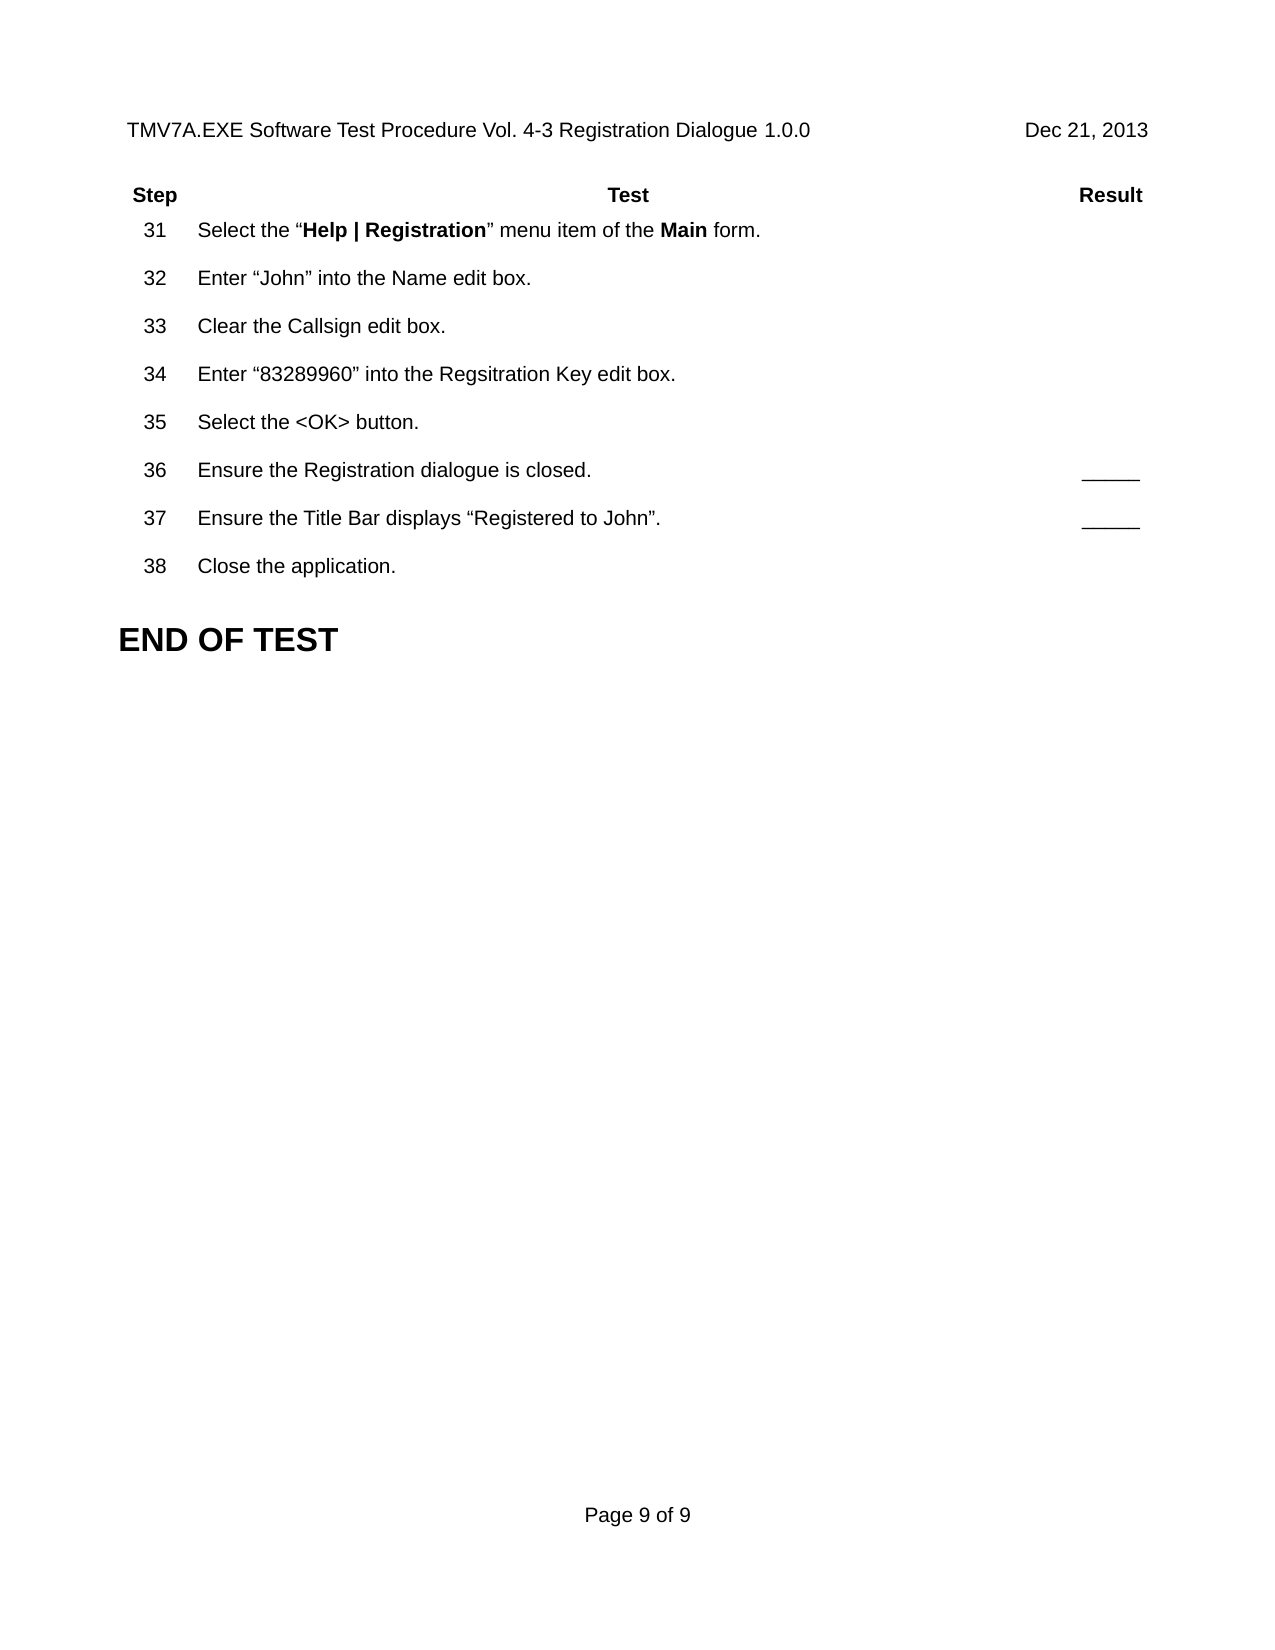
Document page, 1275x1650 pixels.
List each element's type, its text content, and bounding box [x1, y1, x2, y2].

table_cell Select the “Help | Registration” menu item of the Main form. [191, 213, 1065, 260]
table_header Test [191, 177, 1065, 212]
table_cell Enter “John” into the Name edit box. [191, 260, 1065, 308]
table_cell Clear the Callsign edit box. [191, 308, 1065, 356]
table_cell [1065, 356, 1157, 404]
table_cell 34 [118, 356, 191, 404]
table_cell Close the application. [191, 548, 1065, 596]
table_cell [1065, 213, 1157, 260]
table_header Step [118, 177, 191, 212]
table_cell [1065, 308, 1157, 356]
table_cell [1065, 260, 1157, 308]
table_cell 37 [118, 500, 191, 548]
table_cell Enter “83289960” into the Regsitration Key edit box. [191, 356, 1065, 404]
table_cell Ensure the Title Bar displays “Registered to John”. [191, 500, 1065, 548]
table_cell 31 [118, 213, 191, 260]
table_cell _____ [1065, 452, 1157, 500]
table_cell [1065, 548, 1157, 596]
table_cell 36 [118, 452, 191, 500]
table_cell 38 [118, 548, 191, 596]
table_header Result [1065, 177, 1157, 212]
table_cell 35 [118, 404, 191, 452]
text END OF TEST [118, 620, 1157, 658]
table_cell [1065, 404, 1157, 452]
table_cell Select the <OK> button. [191, 404, 1065, 452]
table_cell 33 [118, 308, 191, 356]
table_cell _____ [1065, 500, 1157, 548]
table_cell Ensure the Registration dialogue is closed. [191, 452, 1065, 500]
table_cell 32 [118, 260, 191, 308]
